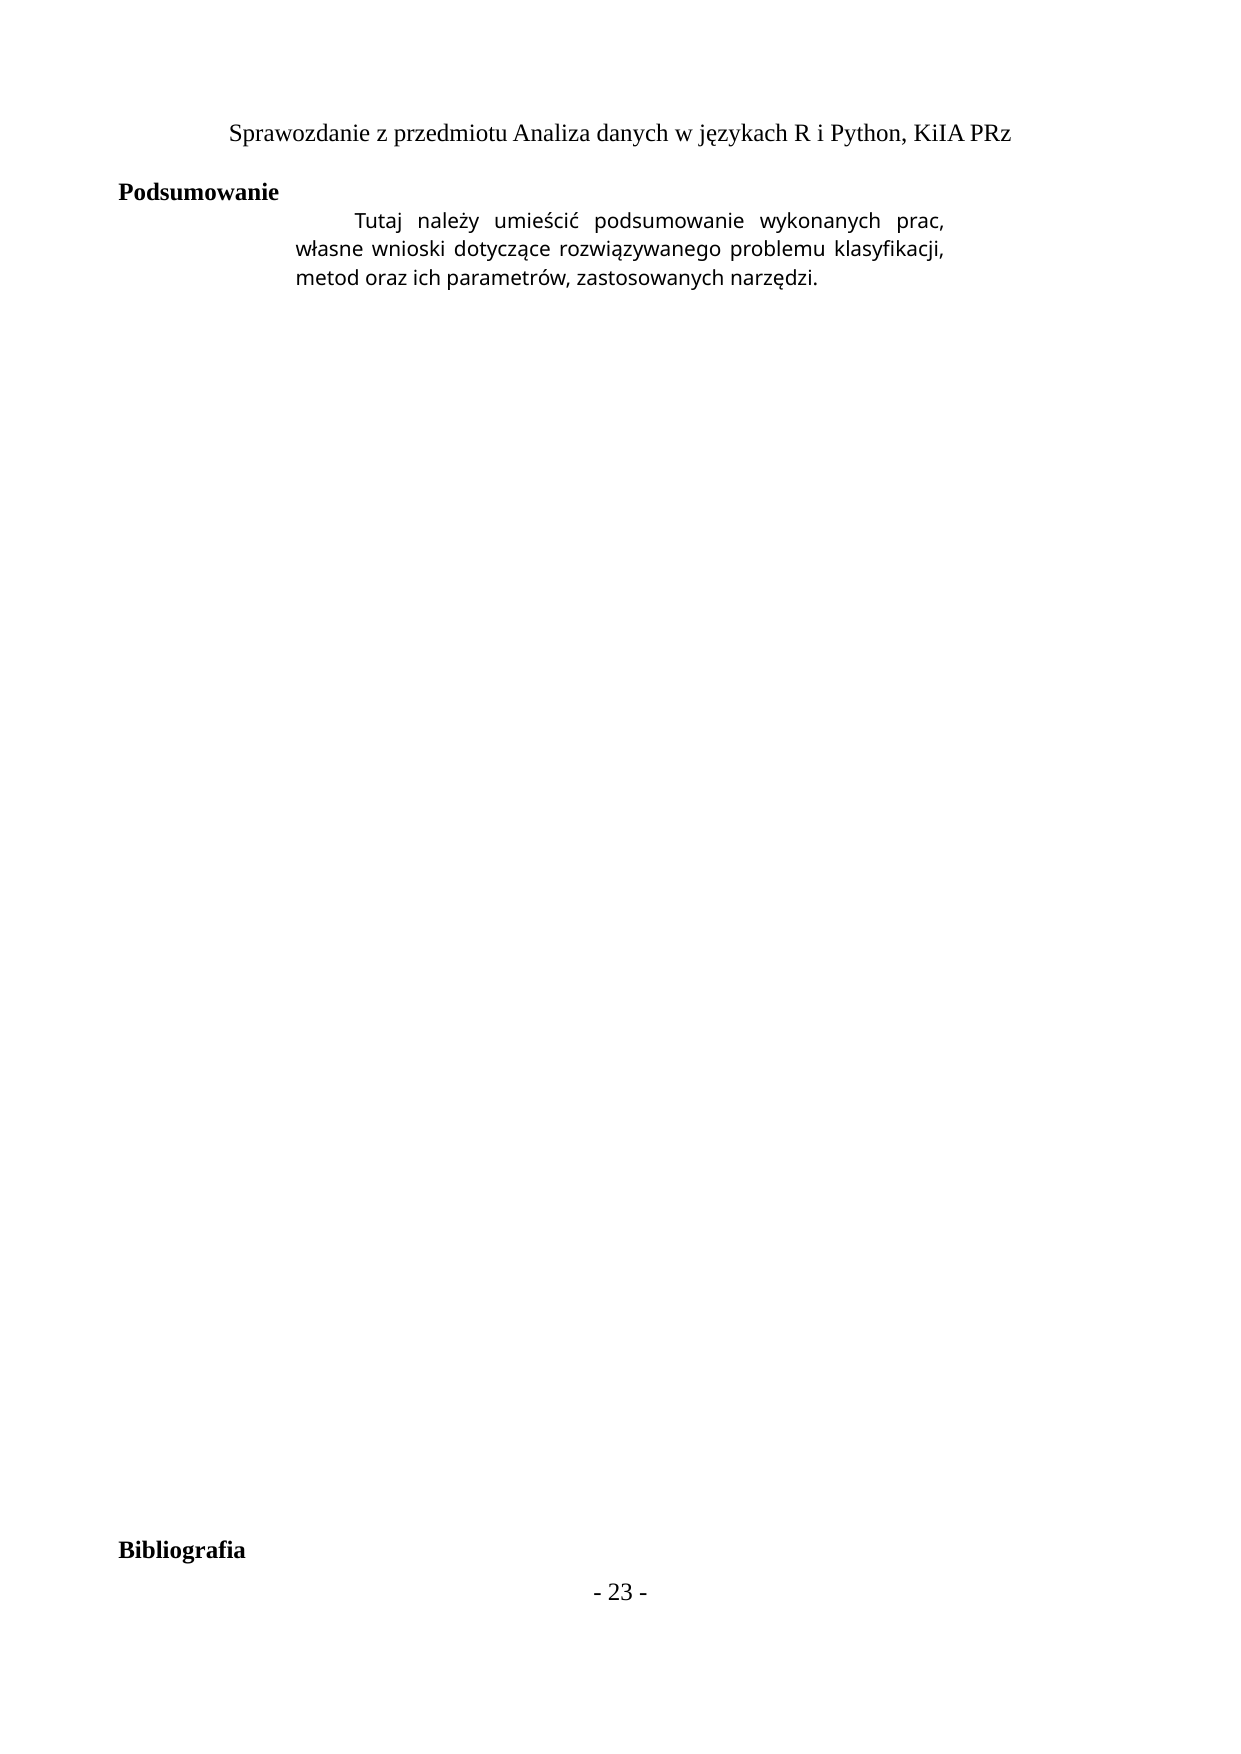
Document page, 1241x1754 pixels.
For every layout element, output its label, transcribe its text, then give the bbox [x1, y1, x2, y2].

subtitle Podsumowanie [118, 177, 1122, 206]
text Tutaj należy umieścić podsumowanie wykonanych prac, własne wnioski dotyczące rozwiązywanego problemu klasyfikacji, metod oraz ich parametrów, zastosowanych narzędzi. [295, 206, 945, 291]
subtitle Bibliografia [118, 1536, 1122, 1564]
